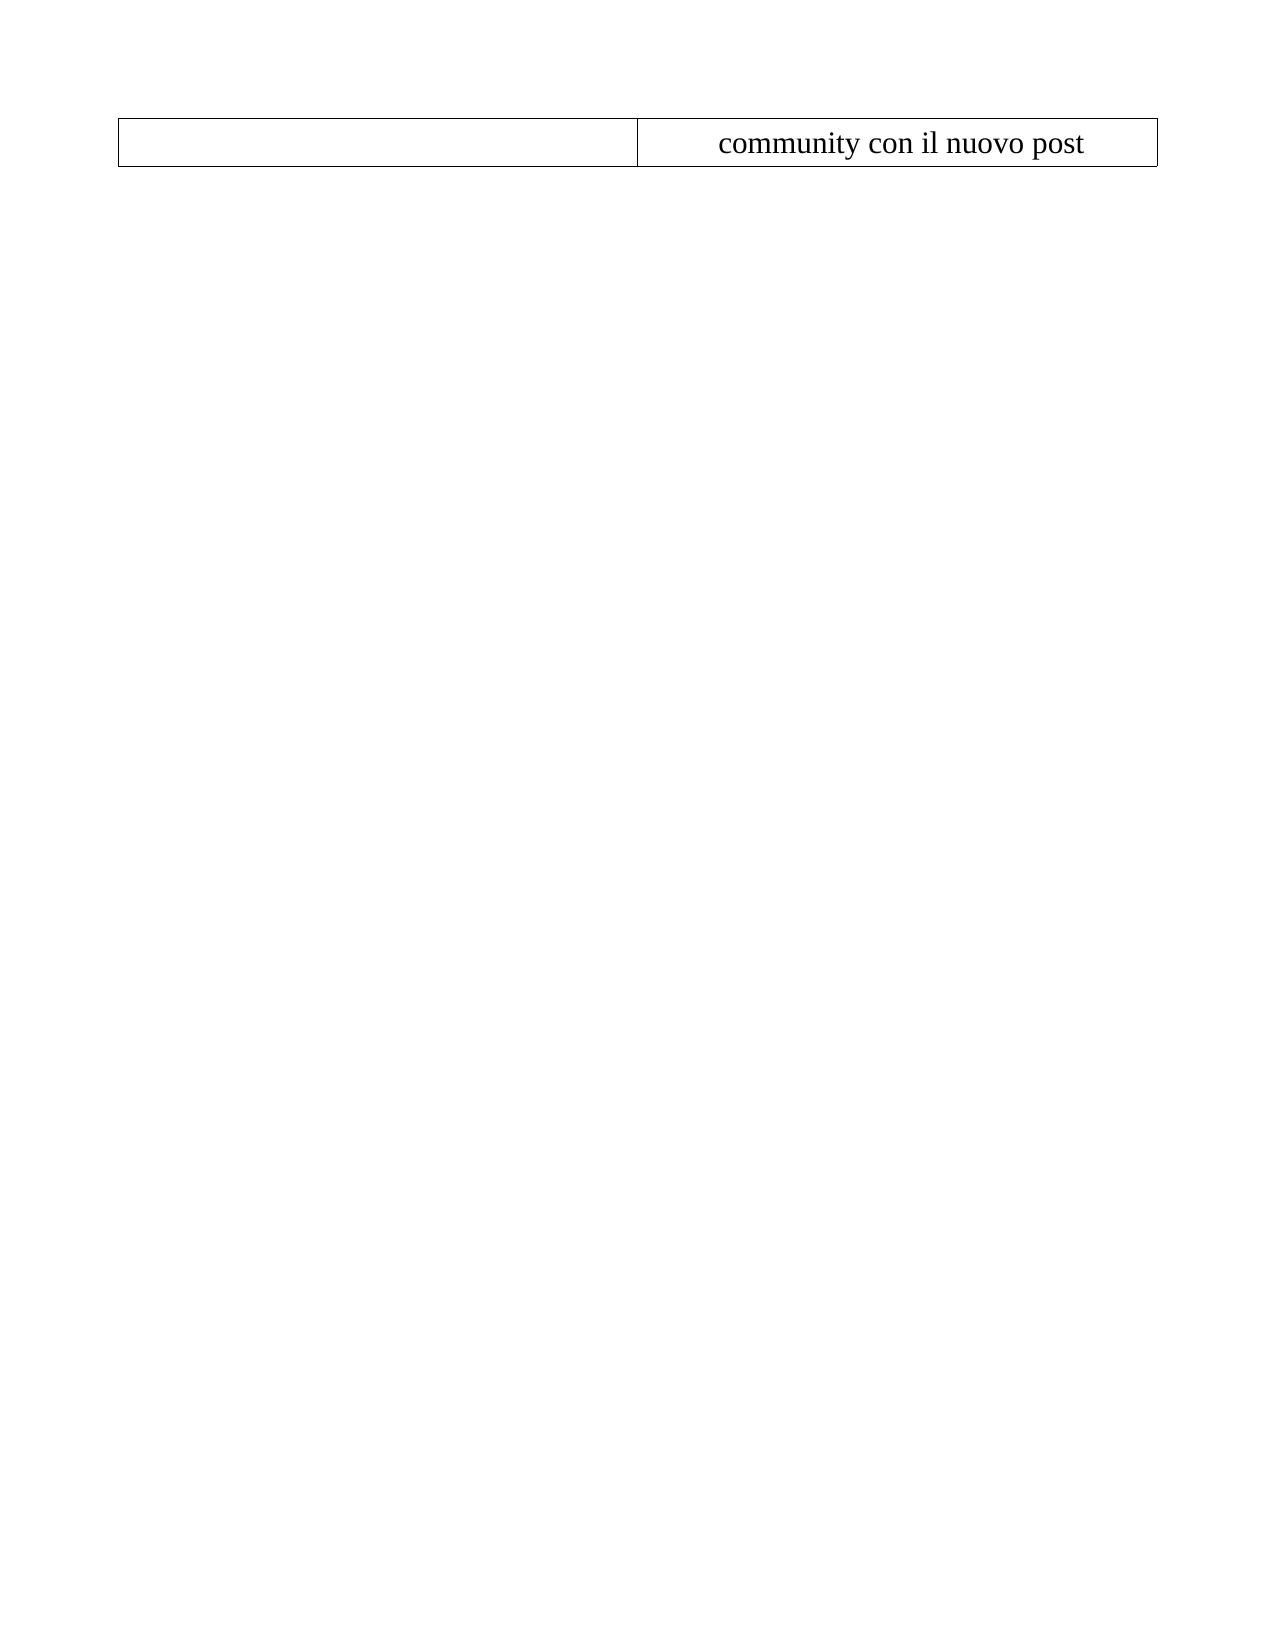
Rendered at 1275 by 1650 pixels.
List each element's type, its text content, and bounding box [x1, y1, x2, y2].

table_cell [119, 119, 637, 166]
table_cell community con il nuovo post [638, 119, 1157, 166]
